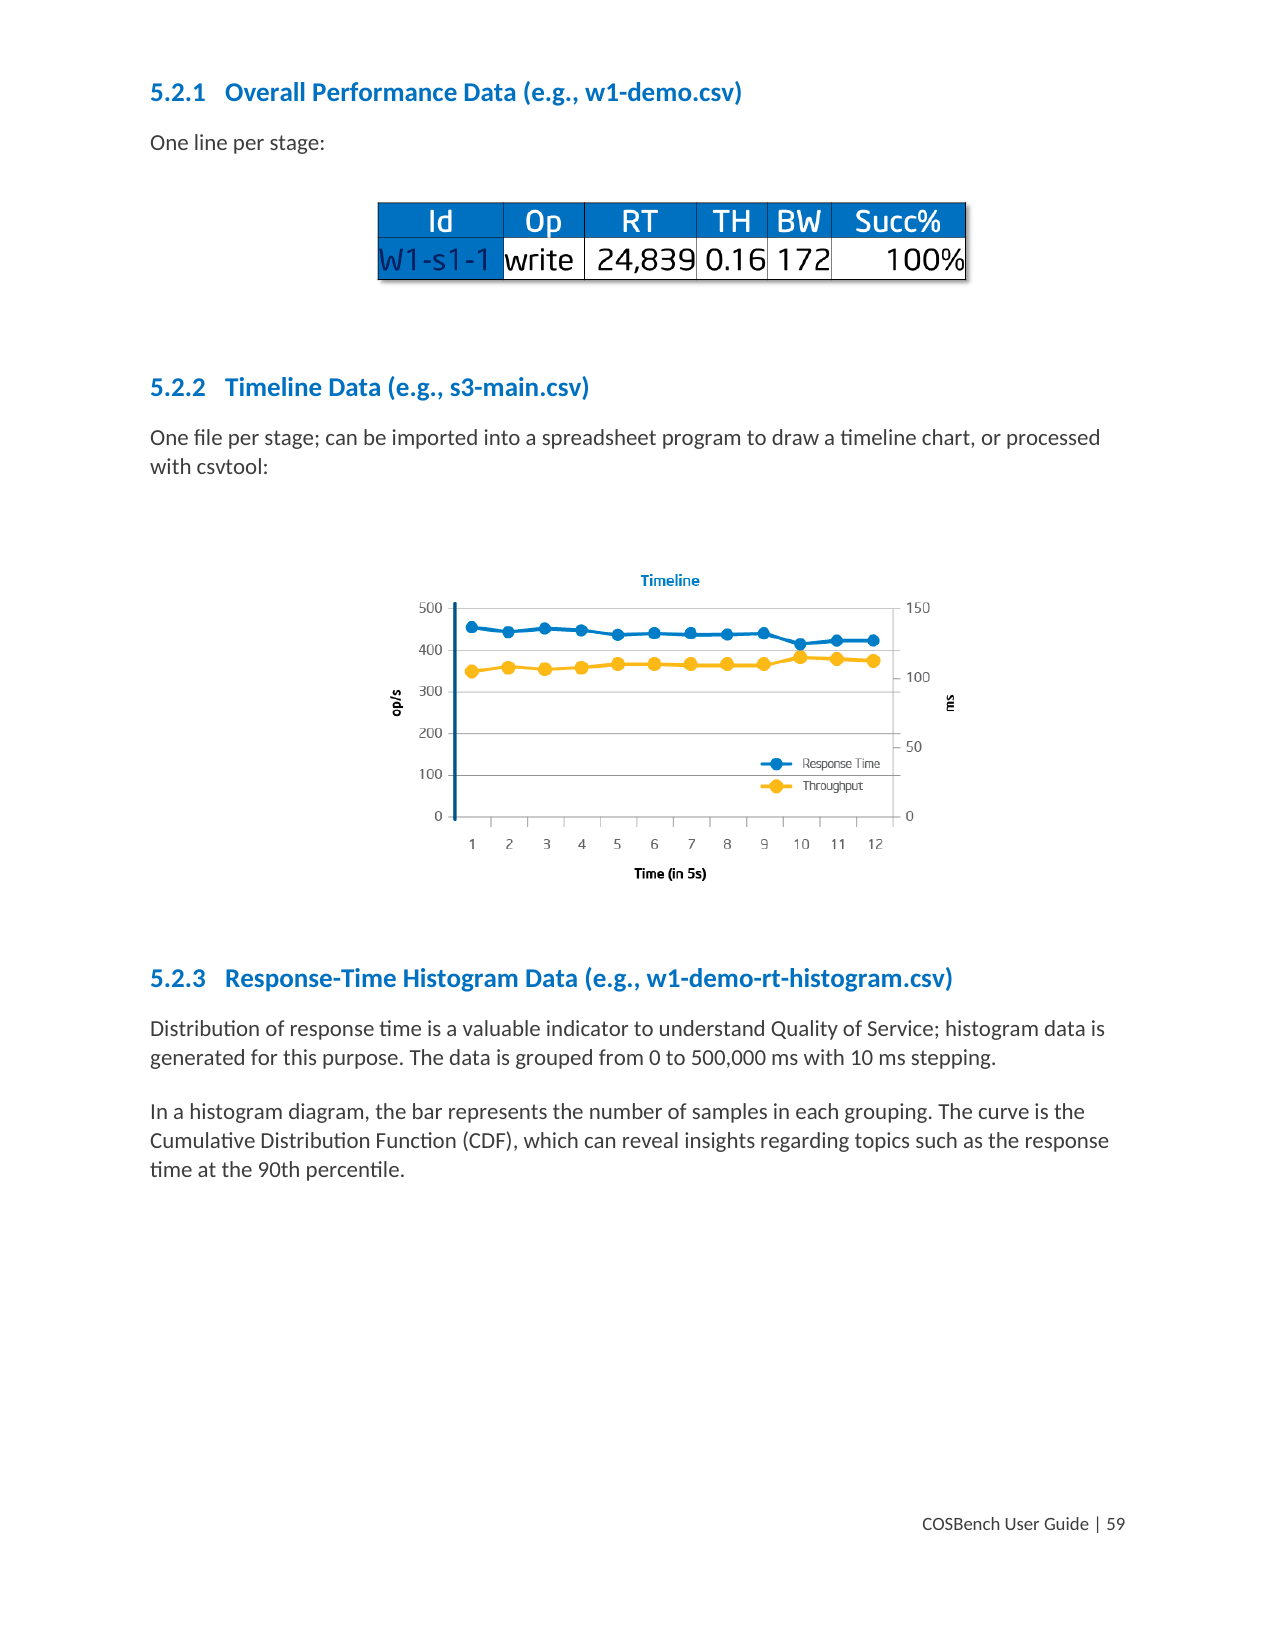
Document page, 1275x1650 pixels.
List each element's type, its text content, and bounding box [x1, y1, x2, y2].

picture [375, 194, 975, 294]
picture [385, 518, 965, 885]
subtitle Response-Time Histogram Data (e.g., w1-demo-rt-histogram.csv) [150, 961, 1125, 994]
subtitle Overall Performance Data (e.g., w1-demo.csv) [150, 75, 1125, 108]
text In a histogram diagram, the bar represents the number of samples in each grouping. The curve is the Cumulative Distribution Function (CDF), which can reveal insights regarding topics such as the response time at the 90th percentile. [150, 1097, 1125, 1183]
text Distribution of response time is a valuable indicator to understand Quality of Service; histogram data is generated for this purpose. The data is grouped from 0 to 500,000 ms with 10 ms stepping. [150, 1014, 1125, 1071]
text One line per stage: [150, 128, 1125, 156]
subtitle Timeline Data (e.g., s3-main.csv) [150, 370, 1125, 403]
text One file per stage; can be imported into a spreadsheet program to draw a timeline chart, or processed with csvtool: [150, 423, 1125, 480]
